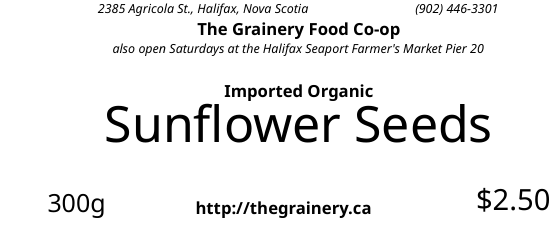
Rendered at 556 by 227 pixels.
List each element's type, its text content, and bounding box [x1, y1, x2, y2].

table_cell 300g [47, 177, 151, 219]
table_cell http://thegrainery.ca [151, 177, 415, 219]
table_cell Imported Organic Sunflower Seeds [47, 57, 550, 177]
table_header 2385 Agricola St., Halifax, Nova Scotia (902) 446-3301 The Grainery Food Co-op also open Saturdays at the Halifax Seaport Farmer's Market Pier 20 [47, 0, 550, 57]
table_cell $2.50 [415, 177, 550, 219]
